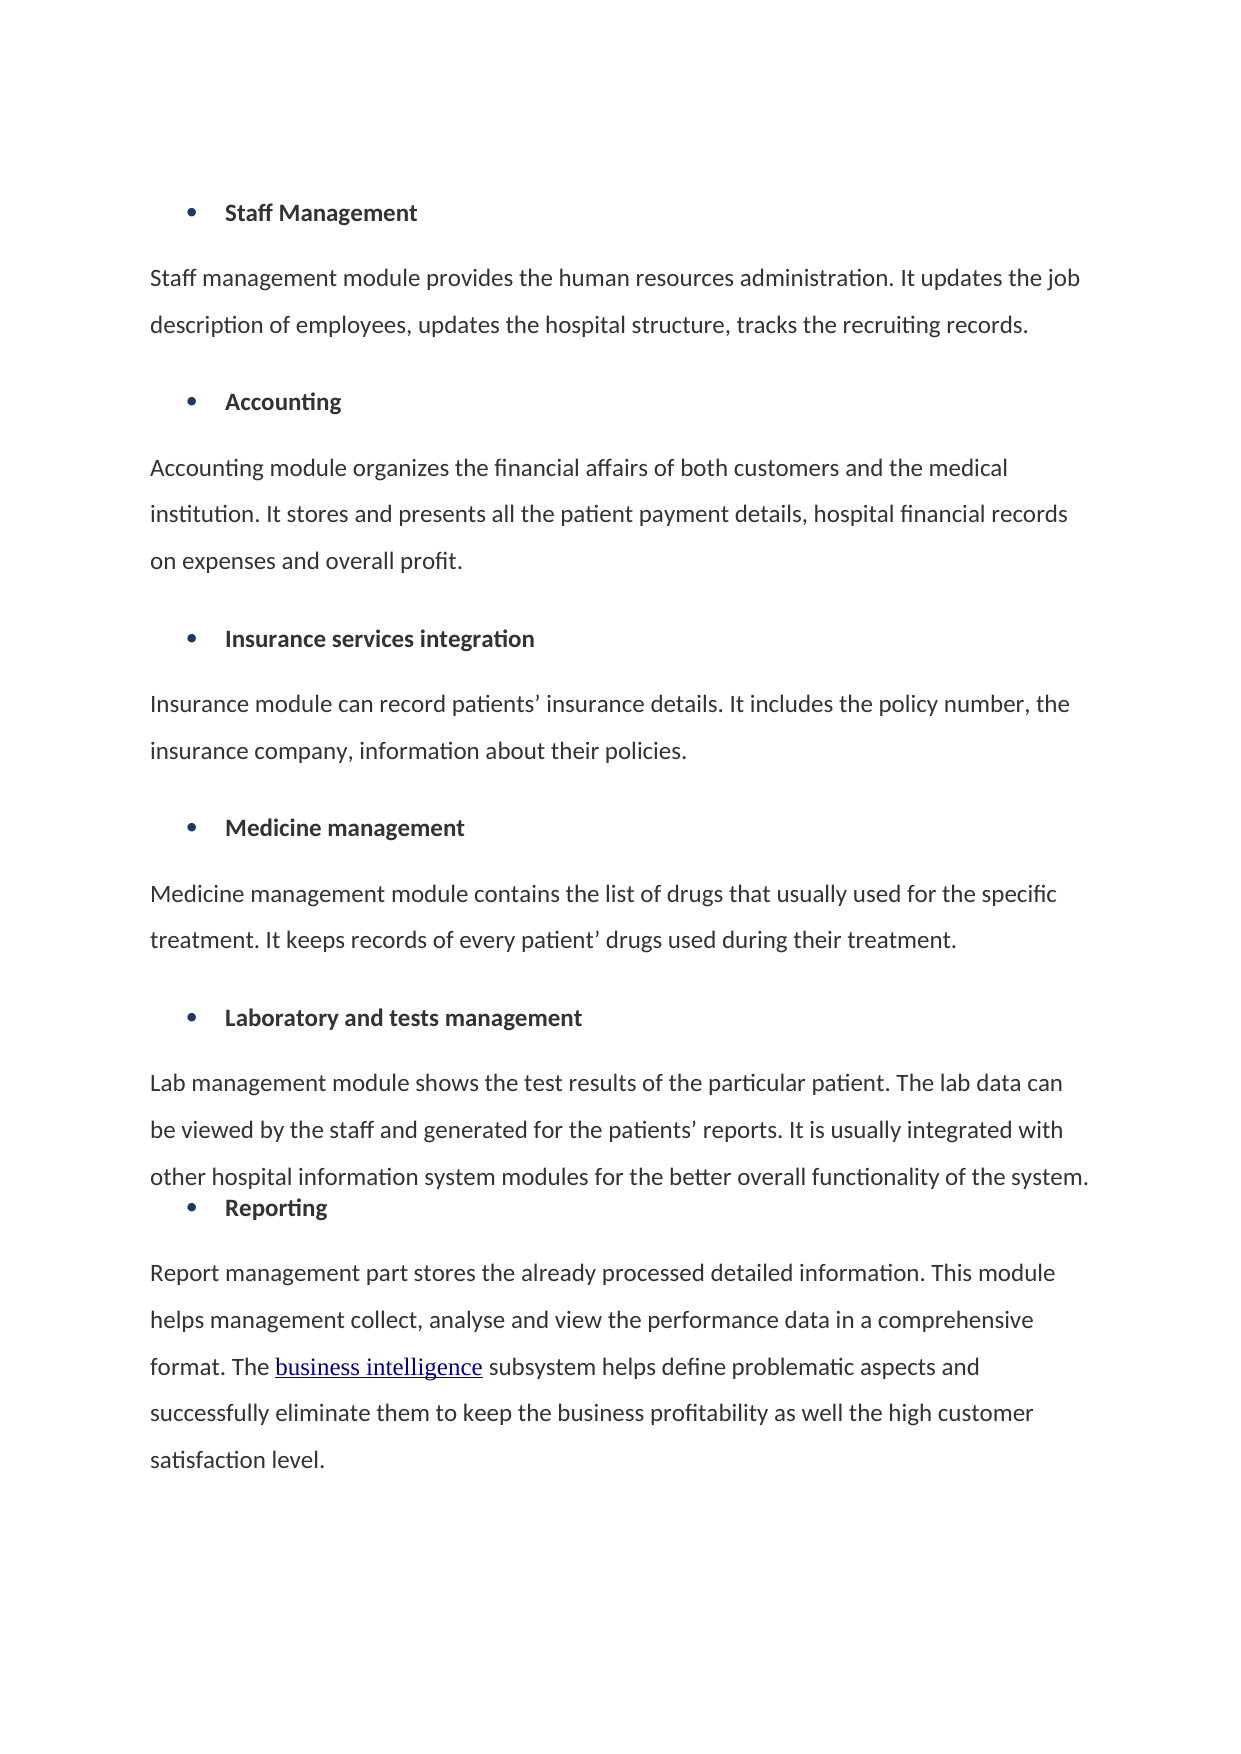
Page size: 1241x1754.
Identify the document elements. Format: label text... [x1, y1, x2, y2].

subtitle Staff Management [187, 197, 1090, 227]
subtitle Accounting [187, 386, 1090, 417]
subtitle Medicine management [187, 812, 1090, 843]
text Lab management module shows the test results of the particular patient. The lab data can be viewed by the staff and generated for the patients’ reports. It is usually integrated with other hospital information system modules for the better overall functionality of the system. [150, 1051, 1090, 1192]
subtitle Laboratory and tests management [187, 1002, 1090, 1033]
text Report management part stores the already processed detailed information. This module helps management collect, analyse and view the performance data in a comprehensive format. The business intelligence subsystem helps define problematic aspects and successfully eliminate them to keep the business profitability as well the high customer satisfaction level. [150, 1241, 1090, 1475]
subtitle Insurance services integration [187, 623, 1090, 653]
text Medicine management module contains the list of drugs that usually used for the specific treatment. It keeps records of every patient’ drugs used during their treatment. [150, 861, 1090, 955]
text Staff management module provides the human resources administration. It updates the job description of employees, updates the hospital structure, tracks the recruiting records. [150, 246, 1090, 339]
subtitle Reporting [187, 1192, 1090, 1222]
text Accounting module organizes the financial affairs of both customers and the medical institution. It stores and presents all the patient payment details, hospital financial records on expenses and overall profit. [150, 435, 1090, 576]
text Insurance module can record patients’ insurance details. It includes the policy number, the insurance company, information about their policies. [150, 672, 1090, 766]
